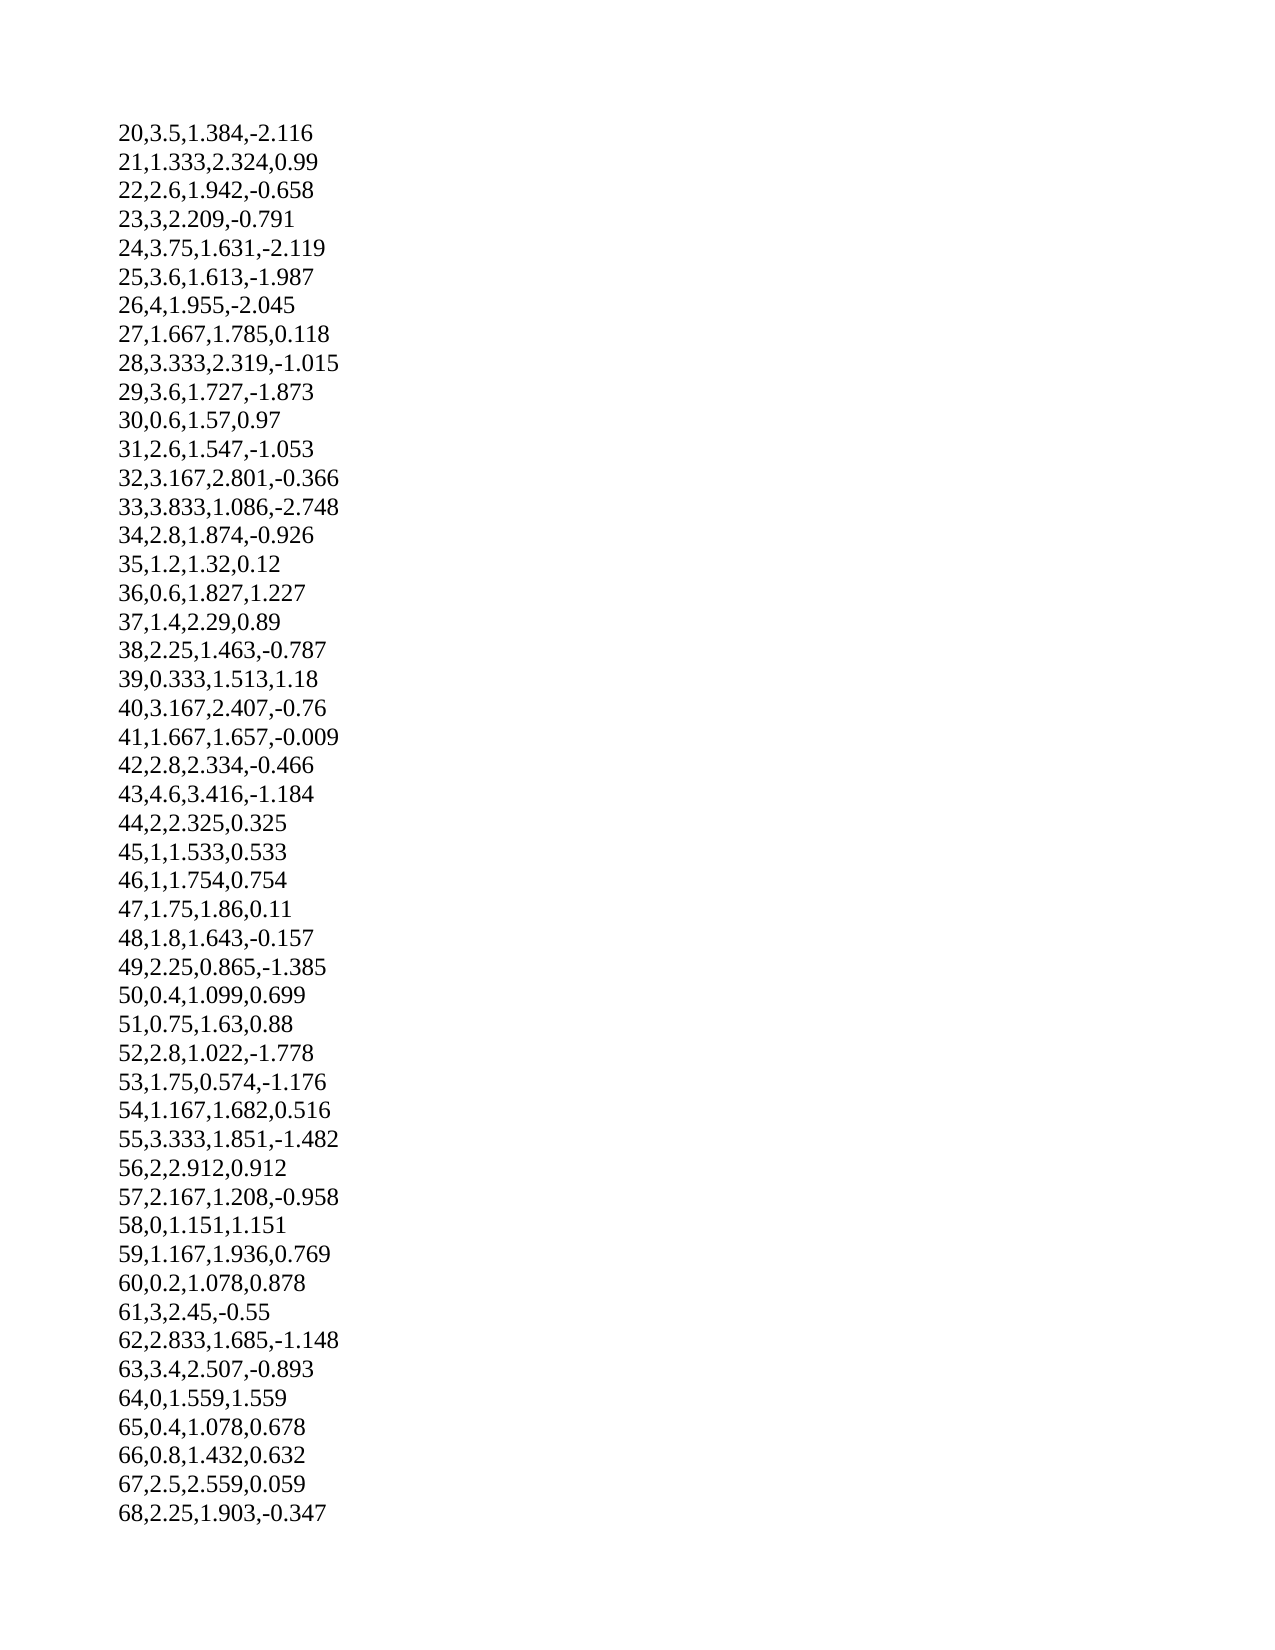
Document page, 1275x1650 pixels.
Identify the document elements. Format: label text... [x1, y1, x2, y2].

text 63,3.4,2.507,-0.893 [118, 1354, 1157, 1383]
text 33,3.833,1.086,-2.748 [118, 492, 1157, 521]
text 53,1.75,0.574,-1.176 [118, 1067, 1157, 1096]
text 56,2,2.912,0.912 [118, 1153, 1157, 1182]
text 37,1.4,2.29,0.89 [118, 607, 1157, 636]
text 27,1.667,1.785,0.118 [118, 319, 1157, 348]
text 54,1.167,1.682,0.516 [118, 1096, 1157, 1124]
text 28,3.333,2.319,-1.015 [118, 348, 1157, 377]
text 20,3.5,1.384,-2.116 [118, 118, 1157, 147]
text 39,0.333,1.513,1.18 [118, 664, 1157, 693]
text 29,3.6,1.727,-1.873 [118, 377, 1157, 406]
text 49,2.25,0.865,-1.385 [118, 952, 1157, 981]
text 43,4.6,3.416,-1.184 [118, 779, 1157, 808]
text 46,1,1.754,0.754 [118, 866, 1157, 894]
text 25,3.6,1.613,-1.987 [118, 262, 1157, 291]
text 22,2.6,1.942,-0.658 [118, 176, 1157, 204]
text 31,2.6,1.547,-1.053 [118, 434, 1157, 463]
text 64,0,1.559,1.559 [118, 1383, 1157, 1412]
text 61,3,2.45,-0.55 [118, 1297, 1157, 1326]
text 67,2.5,2.559,0.059 [118, 1469, 1157, 1498]
text 40,3.167,2.407,-0.76 [118, 693, 1157, 722]
text 38,2.25,1.463,-0.787 [118, 636, 1157, 664]
text 35,1.2,1.32,0.12 [118, 549, 1157, 578]
text 47,1.75,1.86,0.11 [118, 894, 1157, 923]
text 21,1.333,2.324,0.99 [118, 147, 1157, 176]
text 26,4,1.955,-2.045 [118, 291, 1157, 319]
text 59,1.167,1.936,0.769 [118, 1239, 1157, 1268]
text 24,3.75,1.631,-2.119 [118, 233, 1157, 262]
text 45,1,1.533,0.533 [118, 837, 1157, 866]
text 30,0.6,1.57,0.97 [118, 406, 1157, 434]
text 32,3.167,2.801,-0.366 [118, 463, 1157, 492]
text 68,2.25,1.903,-0.347 [118, 1498, 1157, 1527]
text 44,2,2.325,0.325 [118, 808, 1157, 837]
text 55,3.333,1.851,-1.482 [118, 1124, 1157, 1153]
text 41,1.667,1.657,-0.009 [118, 722, 1157, 751]
text 34,2.8,1.874,-0.926 [118, 521, 1157, 549]
text 58,0,1.151,1.151 [118, 1211, 1157, 1239]
text 65,0.4,1.078,0.678 [118, 1412, 1157, 1441]
text 52,2.8,1.022,-1.778 [118, 1038, 1157, 1067]
text 60,0.2,1.078,0.878 [118, 1268, 1157, 1297]
text 62,2.833,1.685,-1.148 [118, 1326, 1157, 1354]
text 42,2.8,2.334,-0.466 [118, 751, 1157, 779]
text 48,1.8,1.643,-0.157 [118, 923, 1157, 952]
text 66,0.8,1.432,0.632 [118, 1441, 1157, 1469]
text 36,0.6,1.827,1.227 [118, 578, 1157, 607]
text 50,0.4,1.099,0.699 [118, 981, 1157, 1009]
text 51,0.75,1.63,0.88 [118, 1009, 1157, 1038]
text 57,2.167,1.208,-0.958 [118, 1182, 1157, 1211]
text 23,3,2.209,-0.791 [118, 204, 1157, 233]
